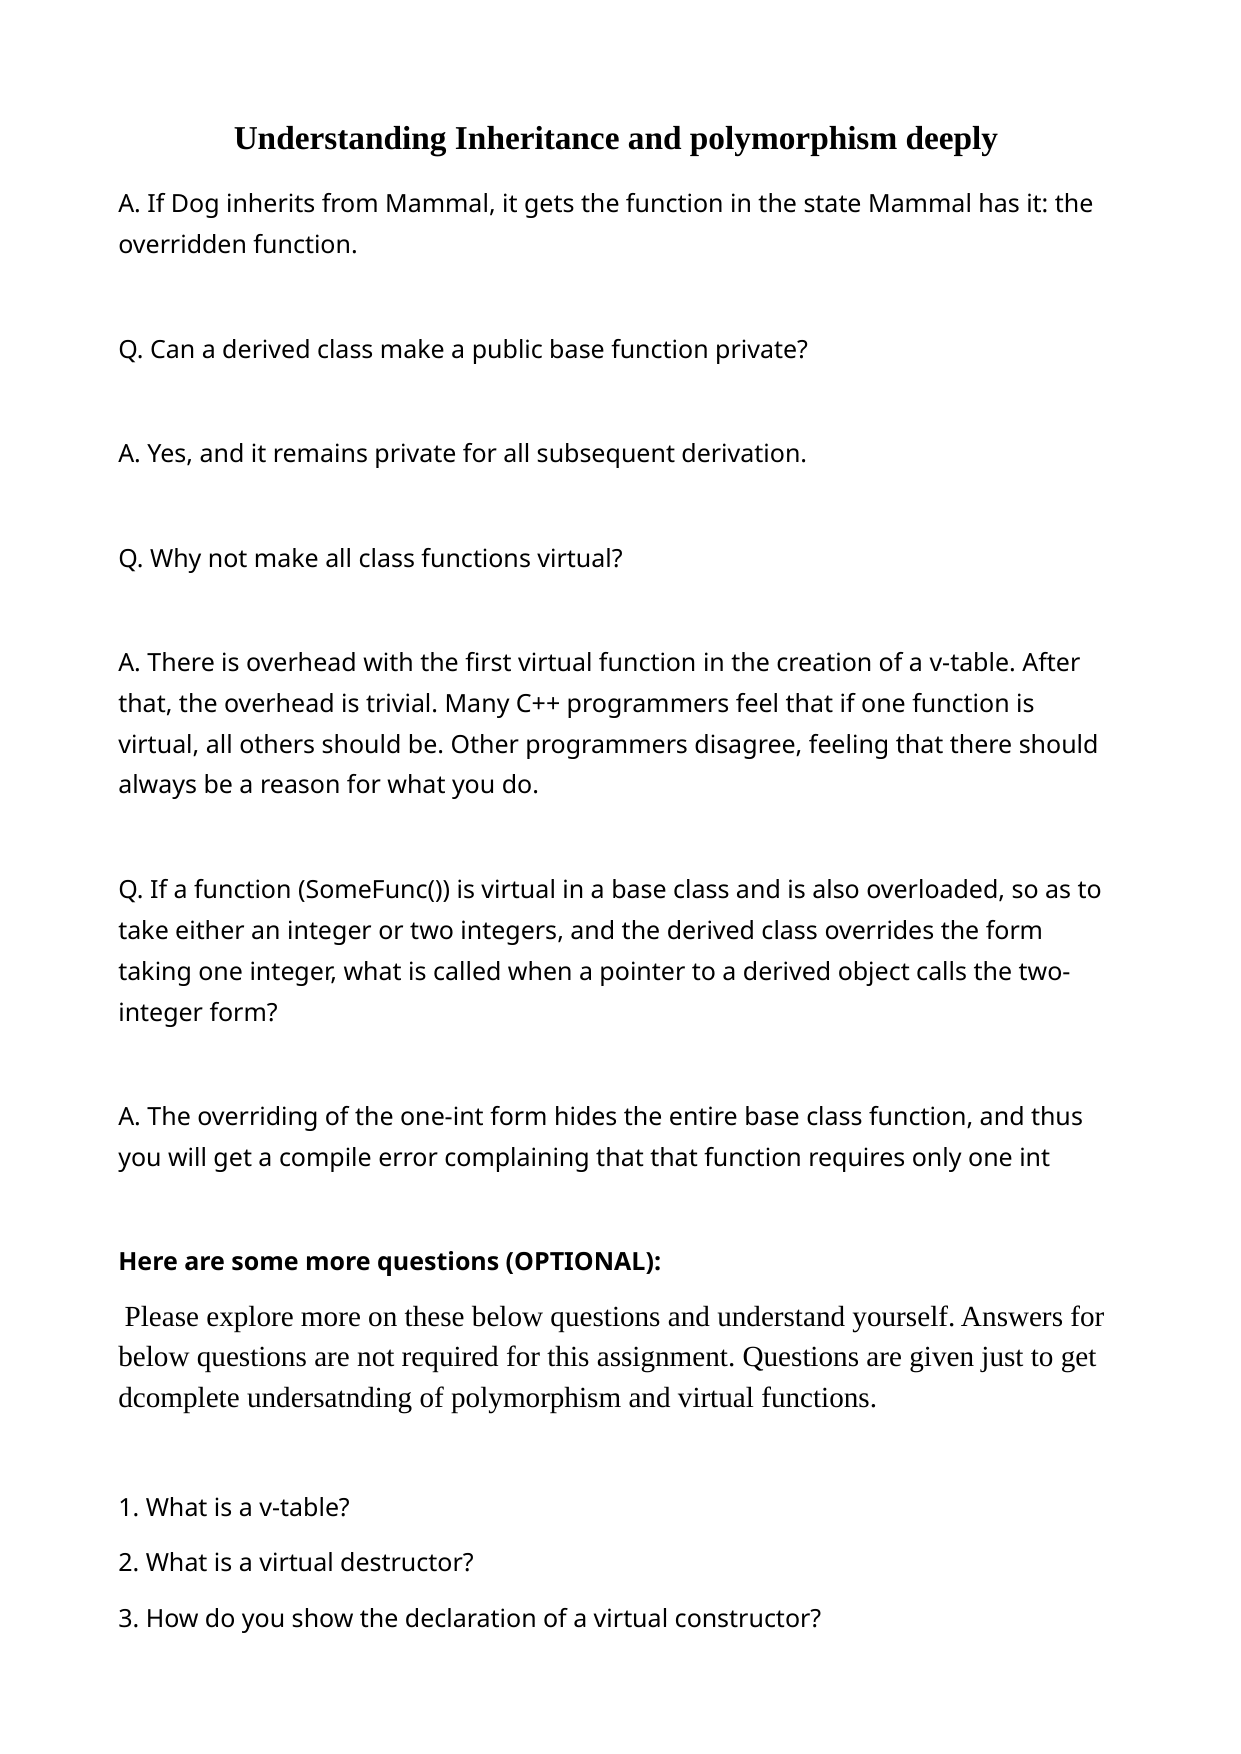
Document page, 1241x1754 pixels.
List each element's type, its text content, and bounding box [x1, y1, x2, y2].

text Please explore more on these below questions and understand yourself. Answers for below questions are not required for this assignment. Questions are given just to get dcomplete undersatnding of polymorphism and virtual functions. [118, 1299, 1122, 1413]
text Q. Can a derived class make a public base function private? [118, 331, 1122, 365]
text A. There is overhead with the first virtual function in the creation of a v-table. After that, the overhead is trivial. Many C++ programmers feel that if one function is virtual, all others should be. Other programmers disagree, feeling that there should always be a reason for what you do. [118, 645, 1122, 801]
text 2. What is a virtual destructor? [118, 1545, 1122, 1579]
text A. Yes, and it remains private for all subsequent derivation. [118, 436, 1122, 470]
text Q. If a function (SomeFunc()) is virtual in a base class and is also overloaded, so as to take either an integer or two integers, and the derived class overrides the form taking one integer, what is called when a pointer to a derived object calls the two-integer form? [118, 872, 1122, 1028]
text A. The overriding of the one-int form hides the entire base class function, and thus you will get a compile error complaining that that function requires only one int [118, 1099, 1122, 1173]
text Here are some more questions (OPTIONAL): [118, 1244, 1122, 1278]
text 1. What is a v-table? [118, 1489, 1122, 1523]
text Q. Why not make all class functions virtual? [118, 540, 1122, 574]
text 3. How do you show the declaration of a virtual constructor? [118, 1600, 1122, 1634]
text A. If Dog inherits from Mammal, it gets the function in the state Mammal has it: the overridden function. [118, 186, 1122, 261]
